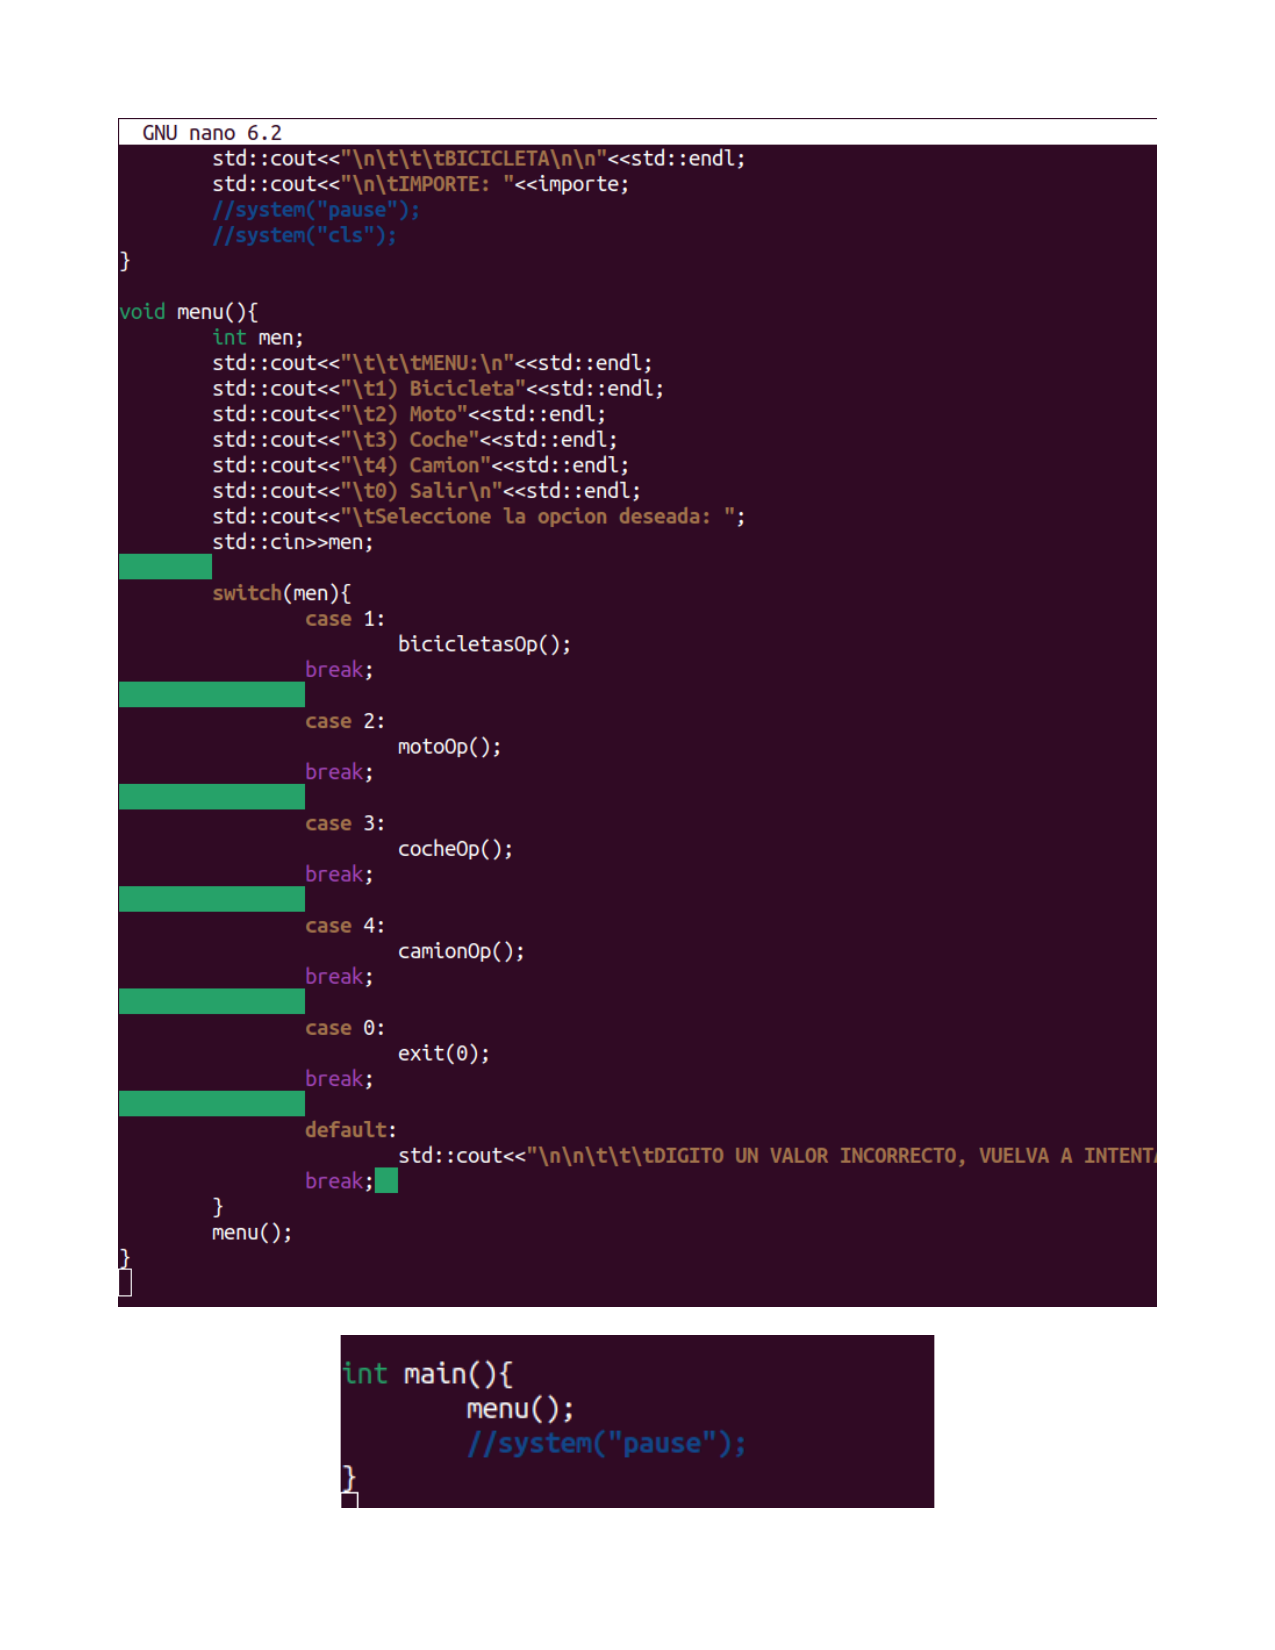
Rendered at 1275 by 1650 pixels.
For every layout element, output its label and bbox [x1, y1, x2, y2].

picture [340, 1335, 935, 1508]
picture [118, 118, 1157, 1307]
